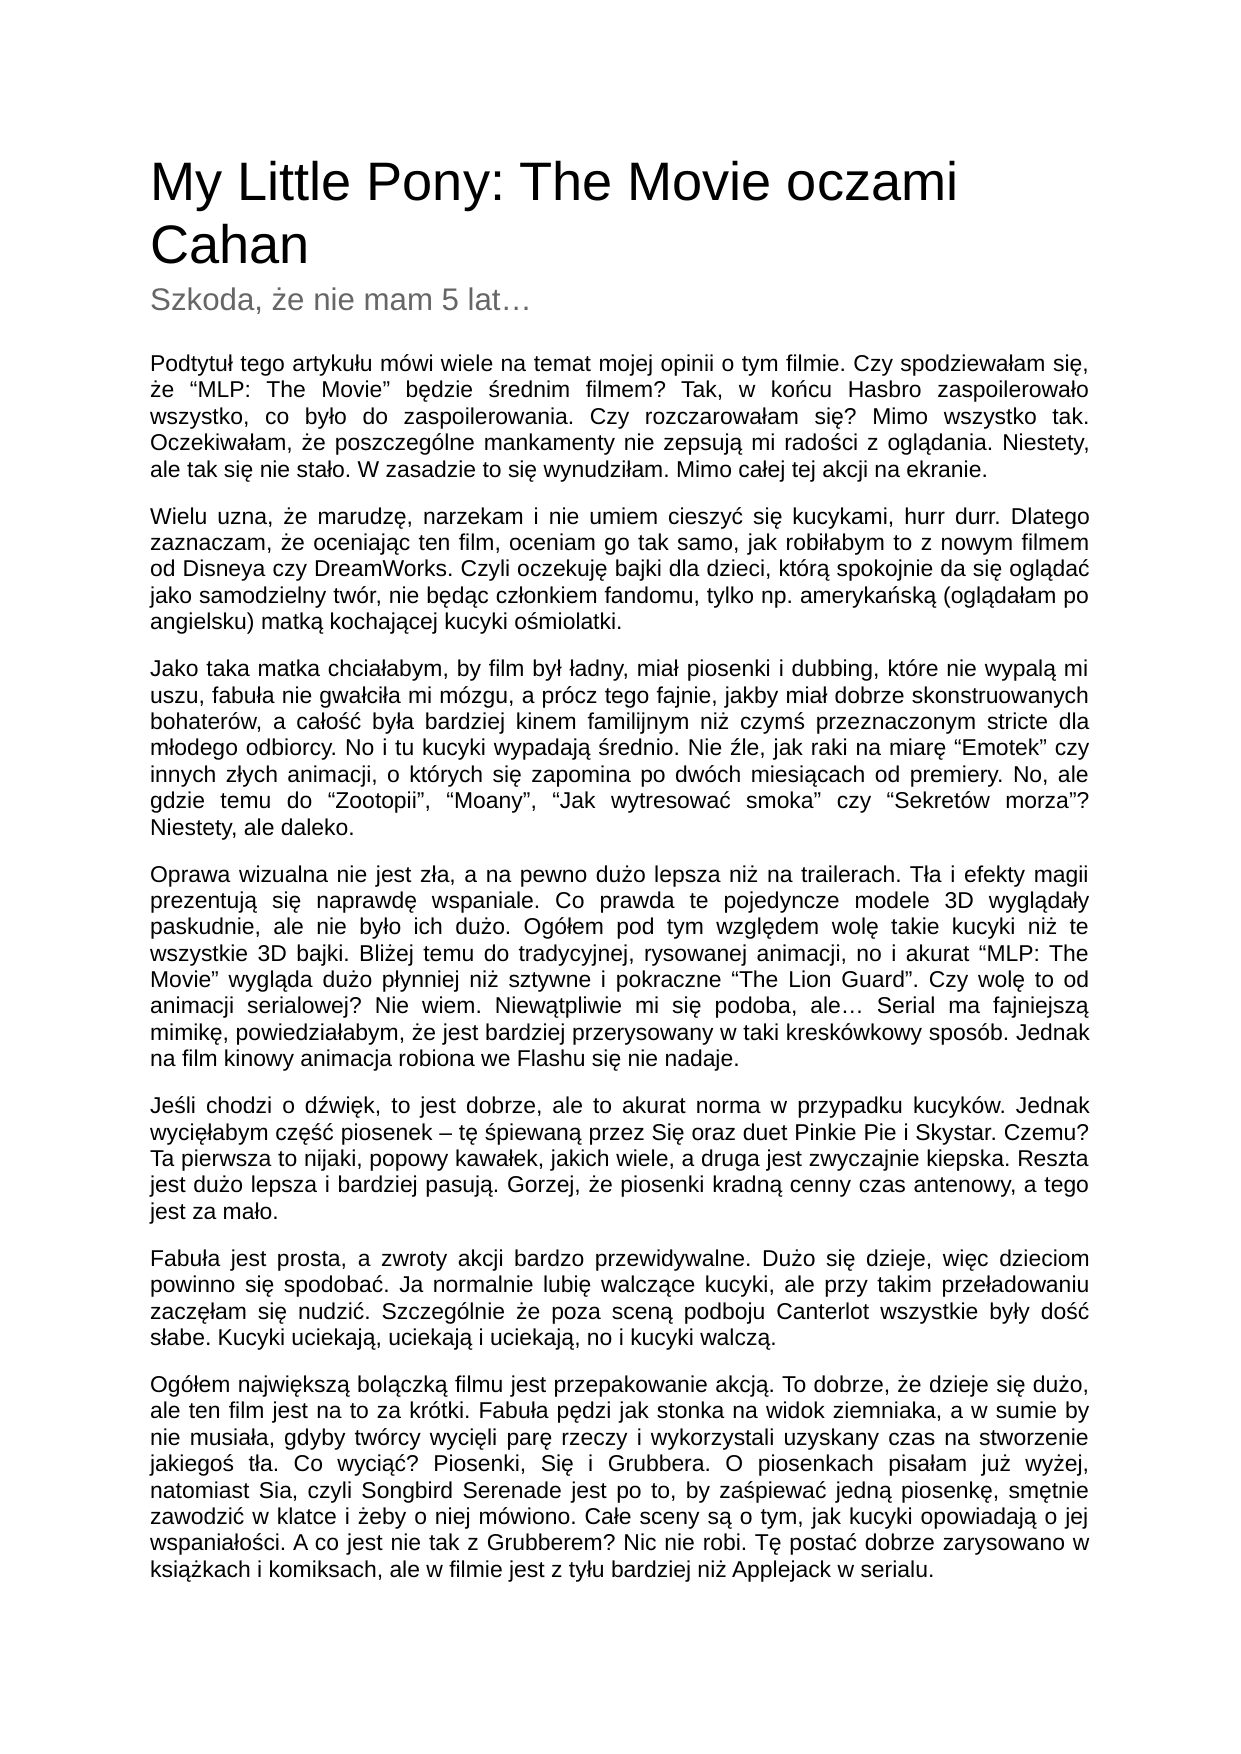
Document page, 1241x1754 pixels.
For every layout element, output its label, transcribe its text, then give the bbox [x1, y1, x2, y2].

text Fabuła jest prosta, a zwroty akcji bardzo przewidywalne. Dużo się dzieje, więc dzieciom powinno się spodobać. Ja normalnie lubię walczące kucyki, ale przy takim przeładowaniu zaczęłam się nudzić. Szczególnie że poza sceną podboju Canterlot wszystkie były dość słabe. Kucyki uciekają, uciekają i uciekają, no i kucyki walczą. [150, 1245, 1090, 1350]
text Oprawa wizualna nie jest zła, a na pewno dużo lepsza niż na trailerach. Tła i efekty magii prezentują się naprawdę wspaniale. Co prawda te pojedyncze modele 3D wyglądały paskudnie, ale nie było ich dużo. Ogółem pod tym względem wolę takie kucyki niż te wszystkie 3D bajki. Bliżej temu do tradycyjnej, rysowanej animacji, no i akurat “MLP: The Movie” wygląda dużo płynniej niż sztywne i pokraczne “The Lion Guard”. Czy wolę to od animacji serialowej? Nie wiem. Niewątpliwie mi się podoba, ale… Serial ma fajniejszą mimikę, powiedziałabym, że jest bardziej przerysowany w taki kreskówkowy sposób. Jednak na film kinowy animacja robiona we Flashu się nie nadaje. [150, 861, 1090, 1071]
text Podtytuł tego artykułu mówi wiele na temat mojej opinii o tym filmie. Czy spodziewałam się, że “MLP: The Movie” będzie średnim filmem? Tak, w końcu Hasbro zaspoilerowało wszystko, co było do zaspoilerowania. Czy rozczarowałam się? Mimo wszystko tak. Oczekiwałam, że poszczególne mankamenty nie zepsują mi radości z oglądania. Niestety, ale tak się nie stało. W zasadzie to się wynudziłam. Mimo całej tej akcji na ekranie. [150, 350, 1090, 482]
text Ogółem największą bolączką filmu jest przepakowanie akcją. To dobrze, że dzieje się dużo, ale ten film jest na to za krótki. Fabuła pędzi jak stonka na widok ziemniaka, a w sumie by nie musiała, gdyby twórcy wycięli parę rzeczy i wykorzystali uzyskany czas na stworzenie jakiegoś tła. Co wyciąć? Piosenki, Się i Grubbera. O piosenkach pisałam już wyżej, natomiast Sia, czyli Songbird Serenade jest po to, by zaśpiewać jedną piosenkę, smętnie zawodzić w klatce i żeby o niej mówiono. Całe sceny są o tym, jak kucyki opowiadają o jej wspaniałości. A co jest nie tak z Grubberem? Nic nie robi. Tę postać dobrze zarysowano w książkach i komiksach, ale w filmie jest z tyłu bardziej niż Applejack w serialu. [150, 1371, 1090, 1582]
text Jeśli chodzi o dźwięk, to jest dobrze, ale to akurat norma w przypadku kucyków. Jednak wycięłabym część piosenek – tę śpiewaną przez Się oraz duet Pinkie Pie i Skystar. Czemu? Ta pierwsza to nijaki, popowy kawałek, jakich wiele, a druga jest zwyczajnie kiepska. Reszta jest dużo lepsza i bardziej pasują. Gorzej, że piosenki kradną cenny czas antenowy, a tego jest za mało. [150, 1092, 1090, 1224]
text Wielu uzna, że marudzę, narzekam i nie umiem cieszyć się kucykami, hurr durr. Dlatego zaznaczam, że oceniając ten film, oceniam go tak samo, jak robiłabym to z nowym filmem od Disneya czy DreamWorks. Czyli oczekuję bajki dla dzieci, którą spokojnie da się oglądać jako samodzielny twór, nie będąc członkiem fandomu, tylko np. amerykańską (oglądałam po angielsku) matką kochającej kucyki ośmiolatki. [150, 503, 1090, 634]
title My Little Pony: The Movie oczami Cahan [150, 150, 1090, 274]
subtitle Szkoda, że nie mam 5 lat… [150, 281, 1090, 317]
text Jako taka matka chciałabym, by film był ładny, miał piosenki i dubbing, które nie wypalą mi uszu, fabuła nie gwałciła mi mózgu, a prócz tego fajnie, jakby miał dobrze skonstruowanych bohaterów, a całość była bardziej kinem familijnym niż czymś przeznaczonym stricte dla młodego odbiorcy. No i tu kucyki wypadają średnio. Nie źle, jak raki na miarę “Emotek” czy innych złych animacji, o których się zapomina po dwóch miesiącach od premiery. No, ale gdzie temu do “Zootopii”, “Moany”, “Jak wytresować smoka” czy “Sekretów morza”? Niestety, ale daleko. [150, 655, 1090, 840]
